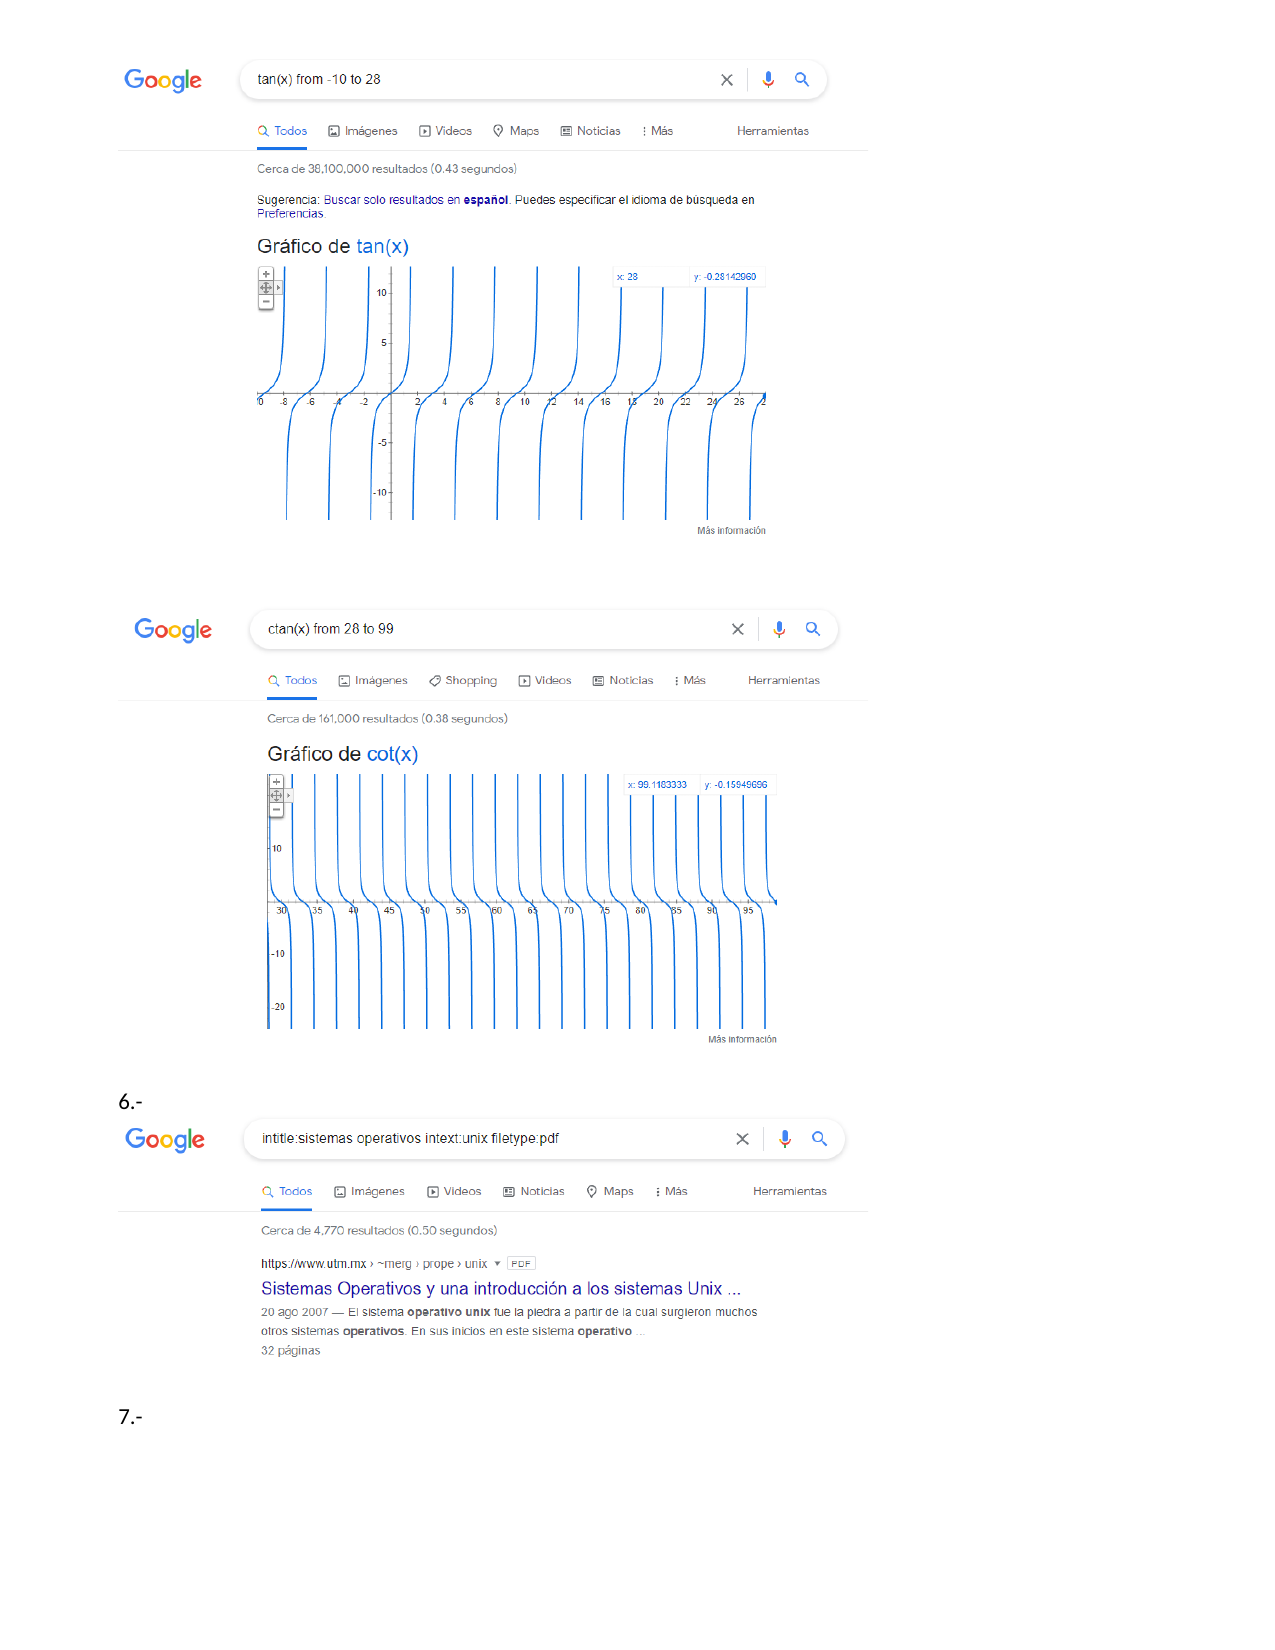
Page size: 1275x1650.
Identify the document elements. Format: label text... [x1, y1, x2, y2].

text 7.- [118, 1402, 1205, 1431]
text 6.- [118, 1087, 1205, 1115]
